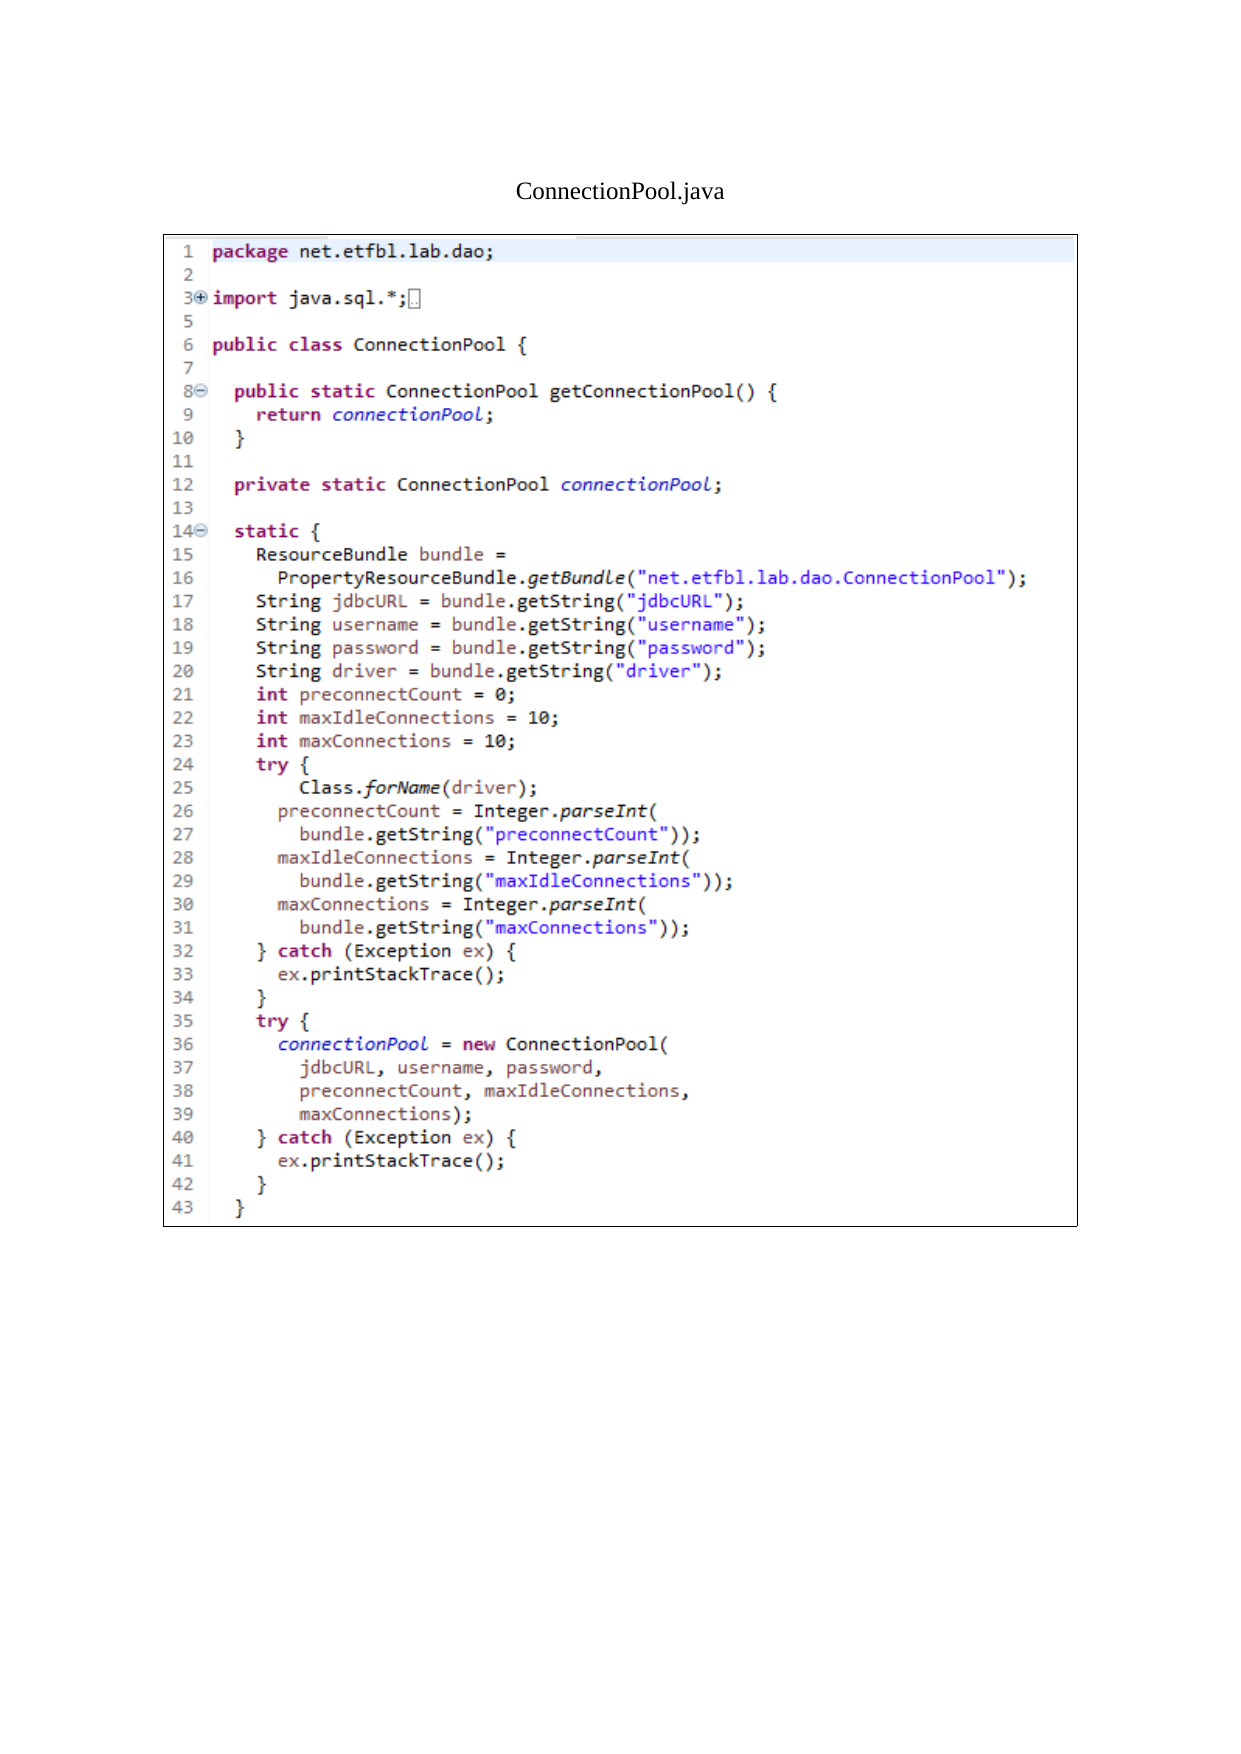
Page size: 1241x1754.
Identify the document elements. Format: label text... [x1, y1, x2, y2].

picture [166, 236, 1075, 1223]
text ConnectionPool.java [118, 176, 1122, 205]
